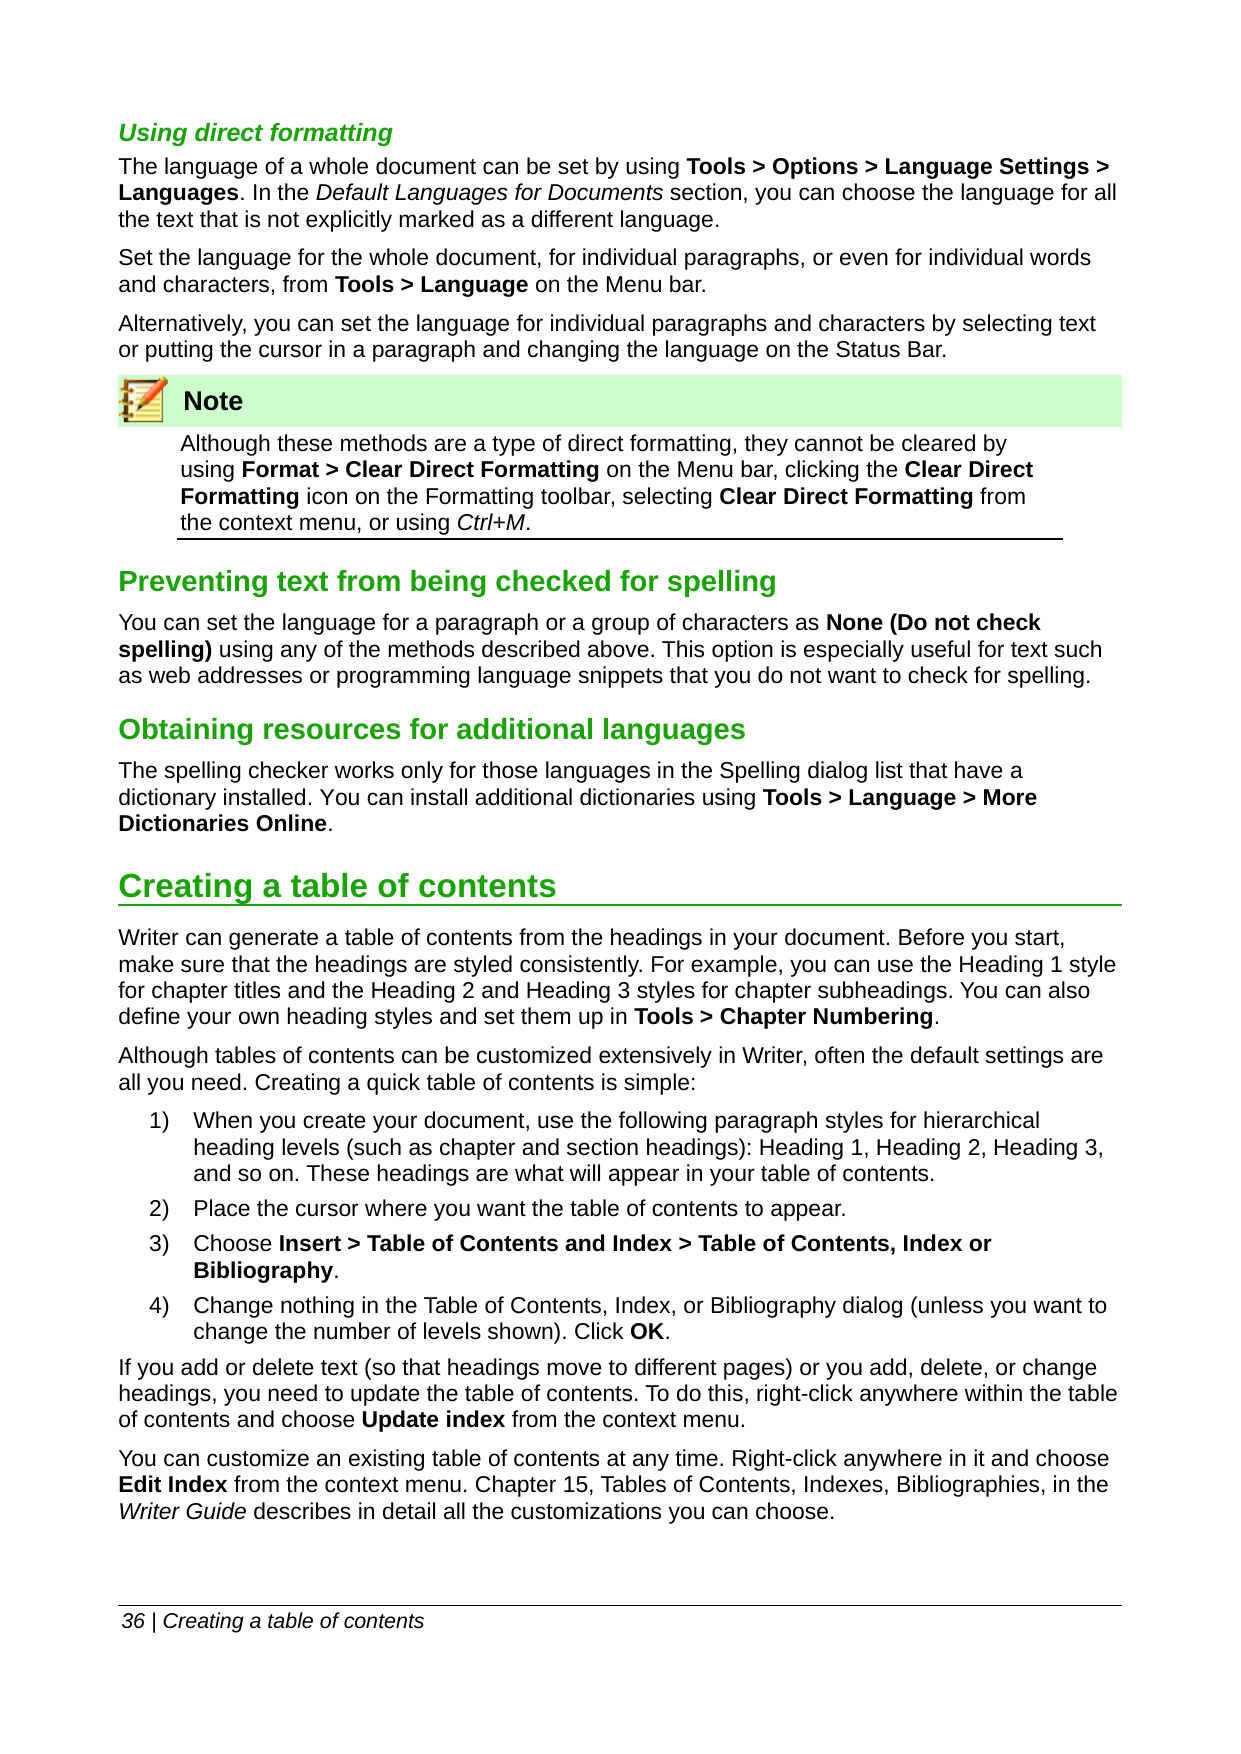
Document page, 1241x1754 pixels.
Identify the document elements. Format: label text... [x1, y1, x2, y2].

text If you add or delete text (so that headings move to different pages) or you add, delete, or change headings, you need to update the table of contents. To do this, right-click anywhere within the table of contents and choose Update index from the context menu. [118, 1353, 1122, 1433]
subtitle Obtaining resources for additional languages [118, 712, 1122, 746]
picture [119, 375, 170, 426]
text Although tables of contents can be customized extensively in Writer, often the default settings are all you need. Creating a quick table of contents is simple: [118, 1042, 1122, 1095]
text You can customize an existing table of contents at any time. Right-click anywhere in it and choose Edit Index from the context menu. Chapter 15, Tables of Contents, Indexes, Bibliographies, in the Writer Guide describes in detail all the customizations you can choose. [118, 1445, 1122, 1524]
subtitle Using direct formatting [118, 118, 1122, 147]
text You can set the language for a paragraph or a group of characters as None (Do not check spelling) using any of the methods described above. This option is especially useful for text such as web addresses or programming language snippets that you do not want to check for spelling. [118, 609, 1122, 688]
text The language of a whole document can be set by using Tools > Options > Language Settings > Languages. In the Default Languages for Documents section, you can choose the language for all the text that is not explicitly marked as a different language. [118, 153, 1122, 232]
text Writer can generate a table of contents from the headings in your document. Before you start, make sure that the headings are styled consistently. For example, you can use the Heading 1 style for chapter titles and the Heading 2 and Heading 3 styles for chapter subheadings. You can also define your own heading styles and set them up in Tools > Chapter Numbering. [118, 924, 1122, 1029]
text The spelling checker works only for those languages in the Spelling dialog list that have a dictionary installed. You can install additional dictionaries using Tools > Language > More Dictionaries Online. [118, 757, 1122, 836]
list Place the cursor where you want the table of contents to appear. [169, 1195, 1122, 1222]
subtitle Creating a table of contents [118, 866, 1122, 904]
text Set the language for the whole document, for individual paragraphs, or even for individual words and characters, from Tools > Language on the Menu bar. [118, 244, 1122, 297]
text Although these methods are a type of direct formatting, they cannot be cleared by using Format > Clear Direct Formatting on the Menu bar, clicking the Clear Direct Formatting icon on the Formatting toolbar, selecting Clear Direct Formatting from the context menu, or using Ctrl+M. [177, 427, 1063, 538]
list When you create your document, use the following paragraph styles for hierarchical heading levels (such as chapter and section headings): Heading 1, Heading 2, Heading 3, and so on. These headings are what will appear in your table of contents. [169, 1107, 1122, 1186]
text Alternatively, you can set the language for individual paragraphs and characters by selecting text or putting the cursor in a paragraph and changing the language on the Status Bar. [118, 309, 1122, 362]
subtitle Preventing text from being checked for spelling [118, 564, 1122, 598]
list Change nothing in the Table of Contents, Index, or Bibliography dialog (unless you want to change the number of levels shown). Click OK. [169, 1292, 1122, 1345]
list Choose Insert > Table of Contents and Index > Table of Contents, Index or Bibliography. [169, 1230, 1122, 1283]
subtitle Note [118, 375, 1122, 427]
